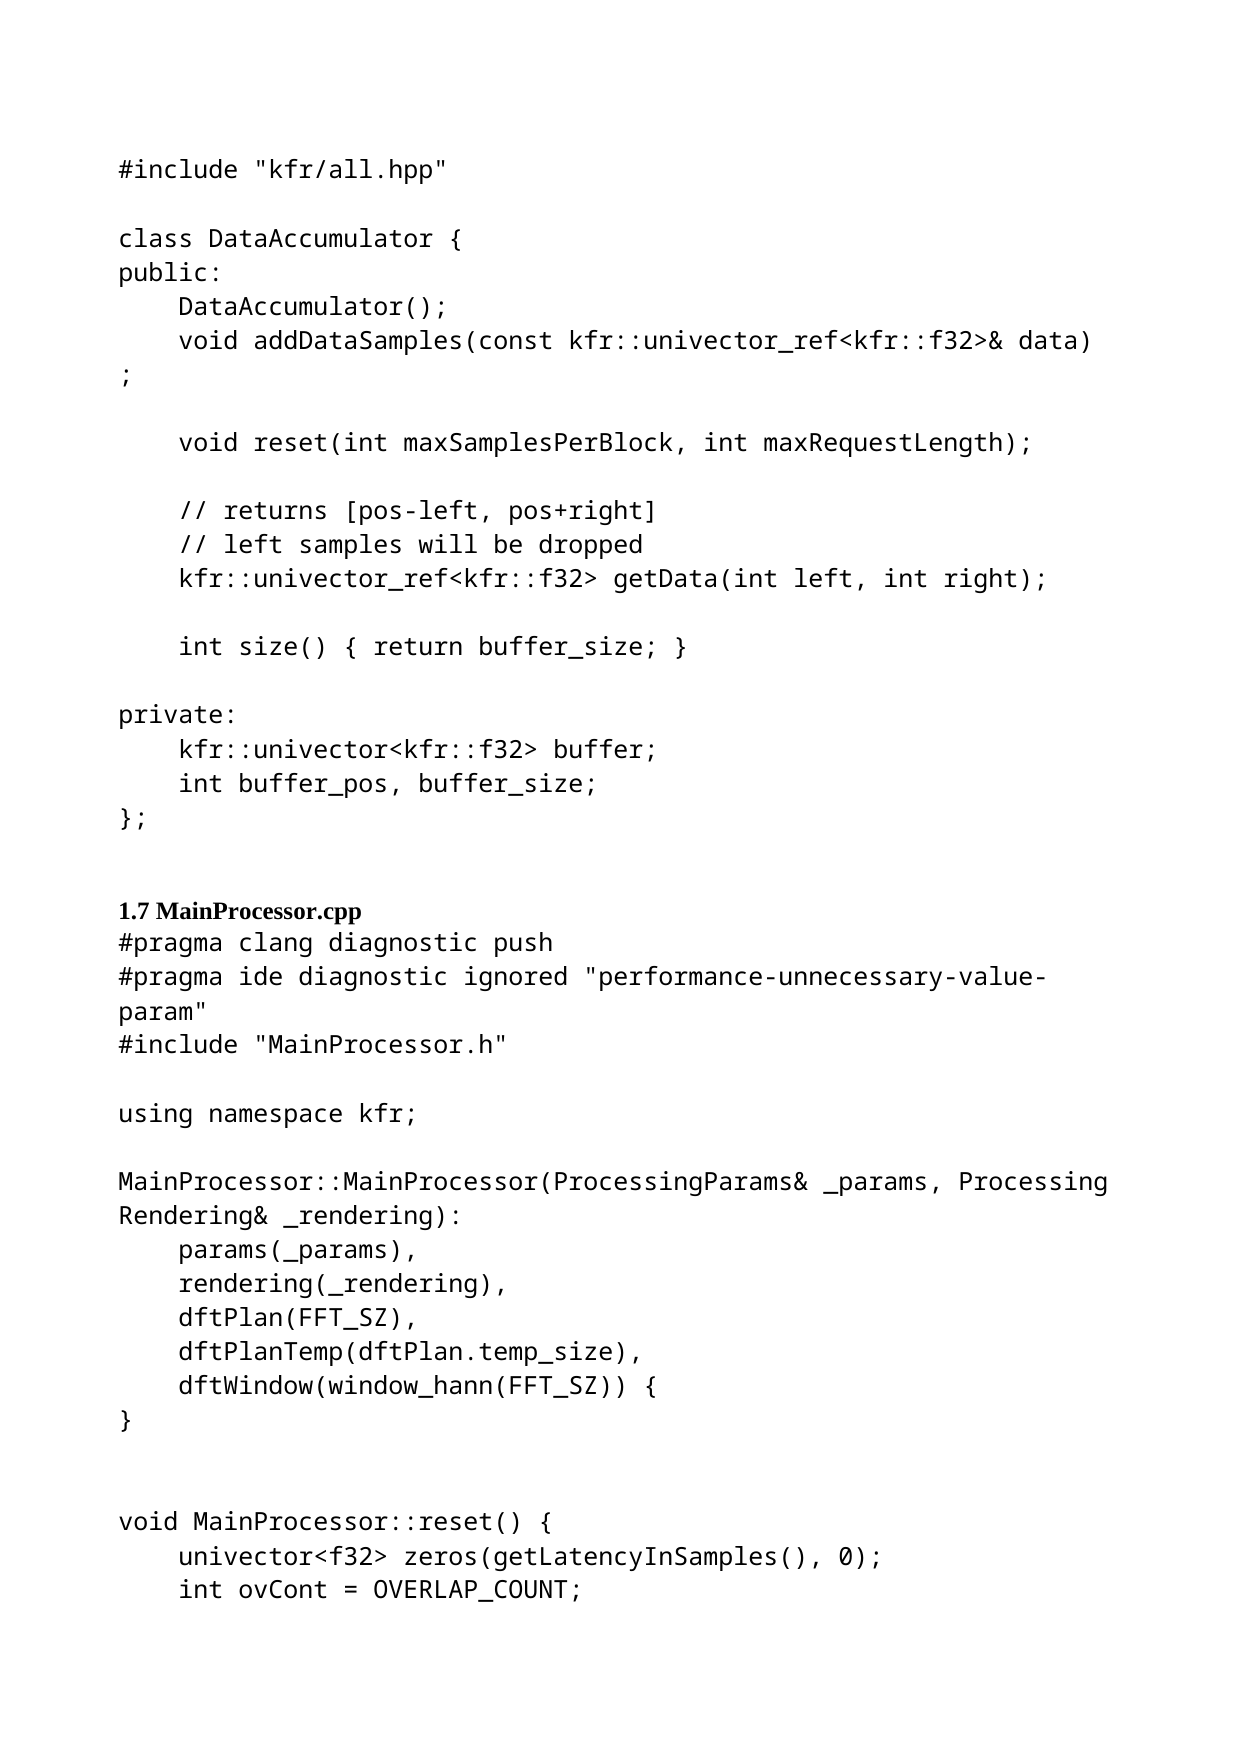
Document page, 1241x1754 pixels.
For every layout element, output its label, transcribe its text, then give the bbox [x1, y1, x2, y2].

text using namespace kfr; [118, 1095, 1122, 1129]
text int ovCont = OVERLAP_COUNT; [118, 1572, 1122, 1606]
text #pragma ide diagnostic ignored "performance-unnecessary-value-param" [118, 959, 1122, 1027]
text int size() { return buffer_size; } [118, 629, 1122, 663]
text public: [118, 254, 1122, 288]
text kfr::univector_ref<kfr::f32> getData(int left, int right); [118, 561, 1122, 595]
text #include "MainProcessor.h" [118, 1027, 1122, 1061]
text #pragma clang diagnostic push [118, 925, 1122, 959]
text kfr::univector<kfr::f32> buffer; [118, 731, 1122, 765]
text }; [118, 799, 1122, 833]
text dftPlan(FFT_SZ), [118, 1300, 1122, 1334]
text void addDataSamples(const kfr::univector_ref<kfr::f32>& data) ; [118, 322, 1122, 391]
text private: [118, 697, 1122, 731]
text void MainProcessor::reset() { [118, 1504, 1122, 1538]
text params(_params), [118, 1232, 1122, 1266]
text // left samples will be dropped [118, 527, 1122, 561]
text DataAccumulator(); [118, 288, 1122, 322]
text #include "kfr/all.hpp" [118, 152, 1122, 186]
text } [118, 1402, 1122, 1436]
text rendering(_rendering), [118, 1266, 1122, 1300]
text 1.7 MainProcessor.cpp [118, 896, 1122, 925]
text class DataAccumulator { [118, 220, 1122, 254]
text MainProcessor::MainProcessor(ProcessingParams& _params, ProcessingRendering& _rendering): [118, 1163, 1122, 1232]
text dftWindow(window_hann(FFT_SZ)) { [118, 1368, 1122, 1402]
text int buffer_pos, buffer_size; [118, 765, 1122, 799]
text void reset(int maxSamplesPerBlock, int maxRequestLength); [118, 425, 1122, 459]
text univector<f32> zeros(getLatencyInSamples(), 0); [118, 1538, 1122, 1572]
text // returns [pos-left, pos+right] [118, 493, 1122, 527]
text dftPlanTemp(dftPlan.temp_size), [118, 1334, 1122, 1368]
